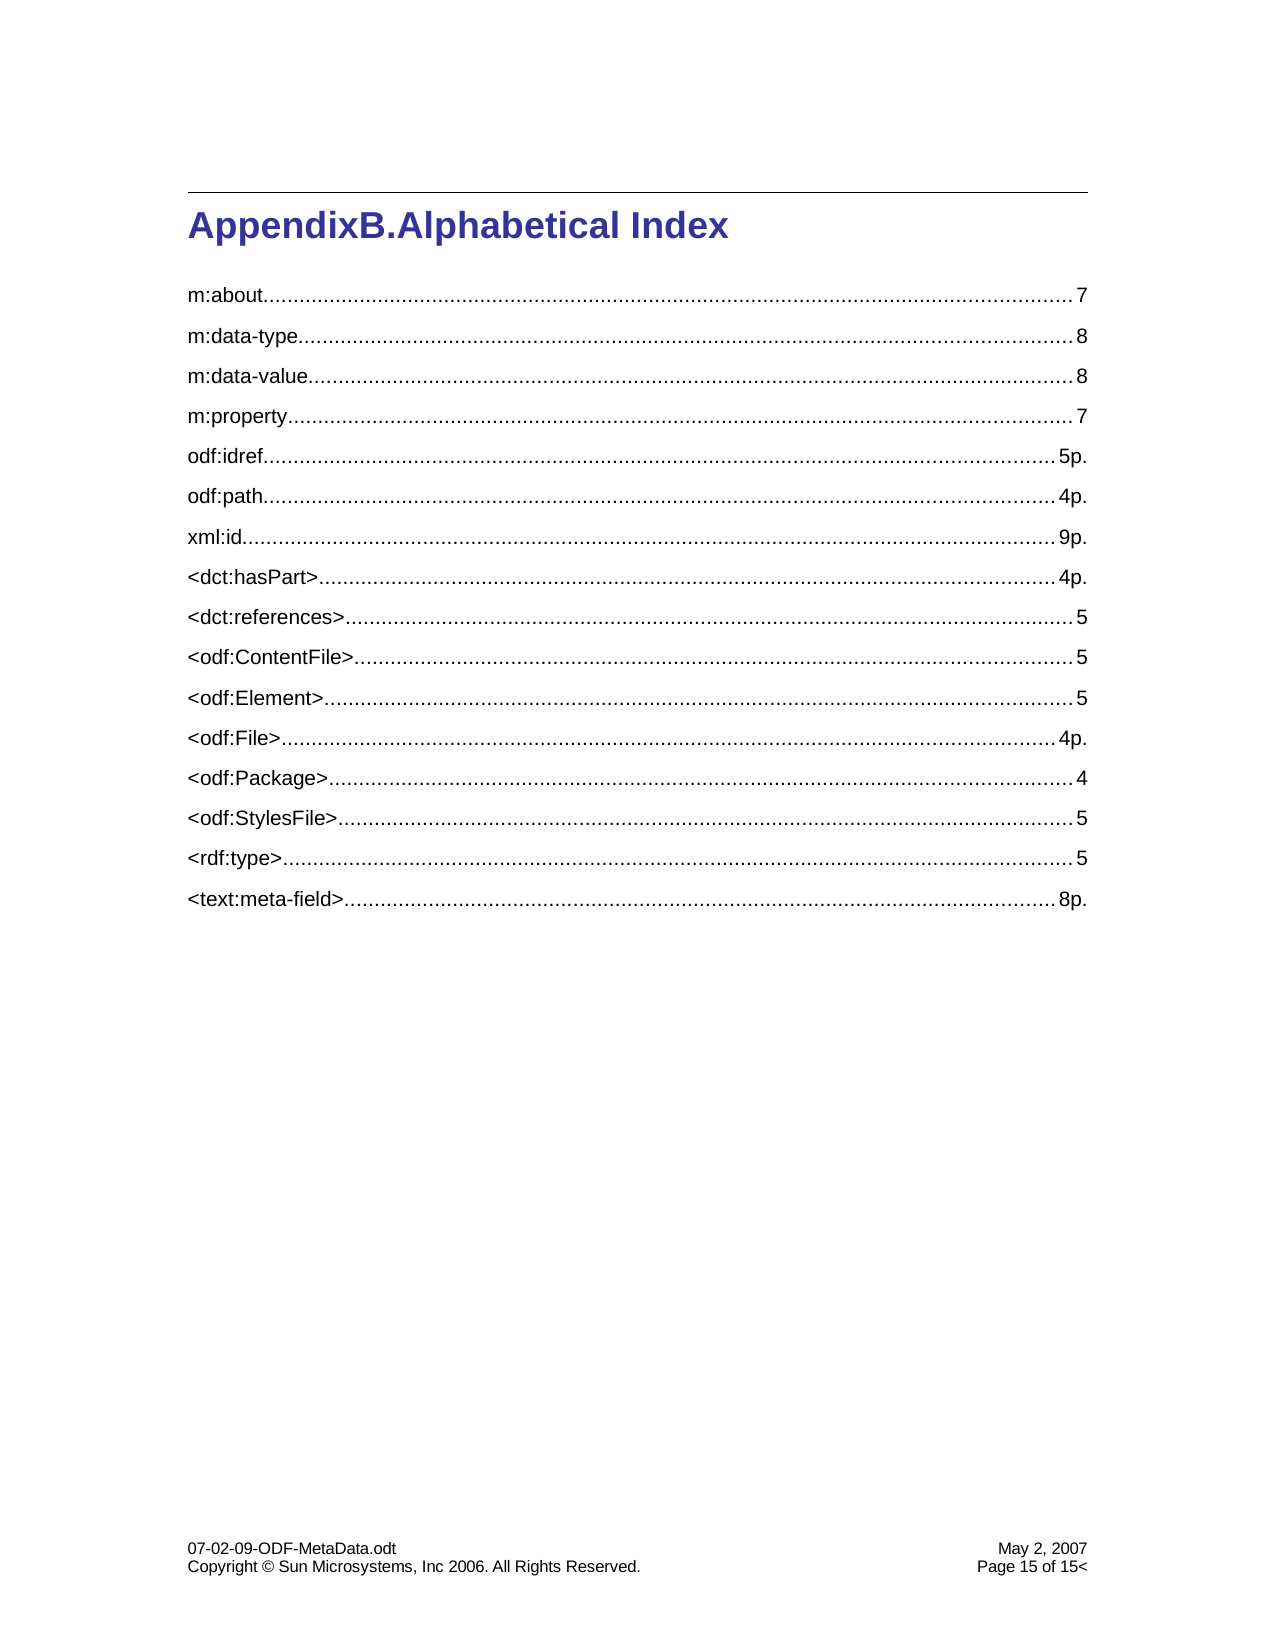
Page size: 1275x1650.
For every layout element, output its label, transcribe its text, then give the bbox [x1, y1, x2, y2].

text odf:idref 5p. [187, 445, 1088, 468]
text <odf:StylesFile> 5 [187, 807, 1088, 830]
text <odf:Package> 4 [187, 766, 1088, 790]
text m:about 7 [187, 284, 1088, 307]
text <odf:Element> 5 [187, 686, 1088, 709]
text m:data-type 8 [187, 324, 1088, 348]
text <odf:File> 4p. [187, 726, 1088, 750]
text <odf:ContentFile> 5 [187, 646, 1088, 669]
text <dct:hasPart> 4p. [187, 565, 1088, 589]
text odf:path 4p. [187, 485, 1088, 508]
text <dct:references> 5 [187, 606, 1088, 629]
text <text:meta-field> 8p. [187, 887, 1088, 911]
text xml:id 9p. [187, 525, 1088, 549]
text <rdf:type> 5 [187, 847, 1088, 870]
text m:data-value 8 [187, 364, 1088, 388]
text m:property 7 [187, 404, 1088, 428]
subtitle Alphabetical Index [187, 193, 1088, 246]
